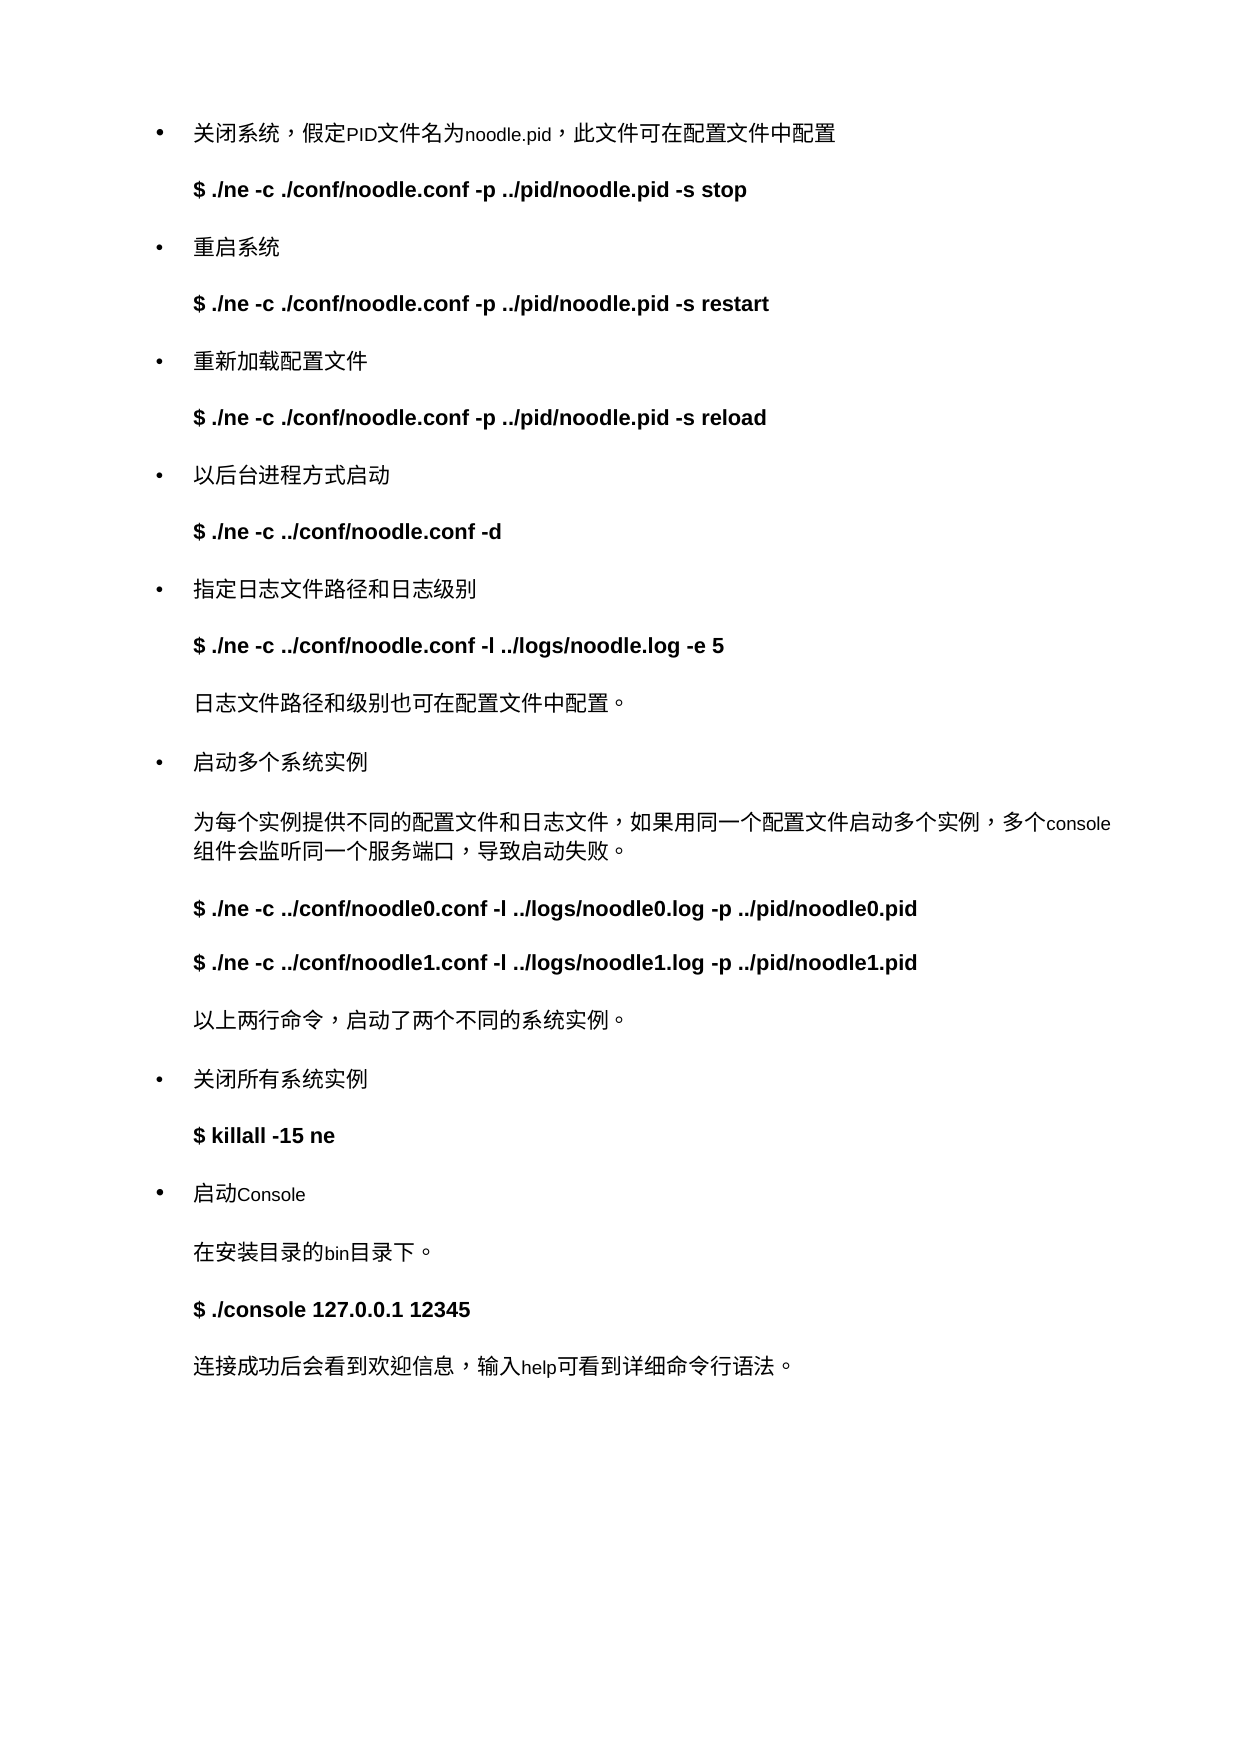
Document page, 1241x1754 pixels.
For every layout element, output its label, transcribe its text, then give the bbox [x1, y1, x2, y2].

list 重启系统 [156, 232, 1122, 262]
list 启动多个系统实例 [156, 747, 1122, 777]
list $ ./ne -c ./conf/noodle.conf -p ../pid/noodle.pid -s reload [156, 405, 1122, 431]
list $ ./ne -c ../conf/noodle.conf -d [156, 519, 1122, 544]
list $ ./console 127.0.0.1 12345 [156, 1297, 1122, 1322]
list 为每个实例提供不同的配置文件和日志文件，如果用同一个配置文件启动多个实例，多个console组件会监听同一个服务端口，导致启动失败。 [156, 806, 1122, 866]
list 重新加载配置文件 [156, 346, 1122, 376]
list 关闭系统，假定PID文件名为noodle.pid，此文件可在配置文件中配置 [156, 118, 1122, 148]
list $ ./ne -c ../conf/noodle.conf -l ../logs/noodle.log -e 5 [156, 633, 1122, 658]
list 以上两行命令，启动了两个不同的系统实例。 [156, 1005, 1122, 1035]
list 以后台进程方式启动 [156, 460, 1122, 490]
list 关闭所有系统实例 [156, 1064, 1122, 1094]
list 启动Console [156, 1178, 1122, 1208]
list 日志文件路径和级别也可在配置文件中配置。 [156, 688, 1122, 718]
list $ ./ne -c ./conf/noodle.conf -p ../pid/noodle.pid -s restart [156, 291, 1122, 317]
list 指定日志文件路径和日志级别 [156, 574, 1122, 604]
list 连接成功后会看到欢迎信息，输入help可看到详细命令行语法。 [156, 1351, 1122, 1381]
list 在安装目录的bin目录下。 [156, 1237, 1122, 1267]
list $ ./ne -c ../conf/noodle0.conf -l ../logs/noodle0.log -p ../pid/noodle0.pid [156, 896, 1122, 921]
list $ ./ne -c ../conf/noodle1.conf -l ../logs/noodle1.log -p ../pid/noodle1.pid [156, 950, 1122, 975]
list $ killall -15 ne [156, 1123, 1122, 1149]
list $ ./ne -c ./conf/noodle.conf -p ../pid/noodle.pid -s stop [156, 177, 1122, 203]
